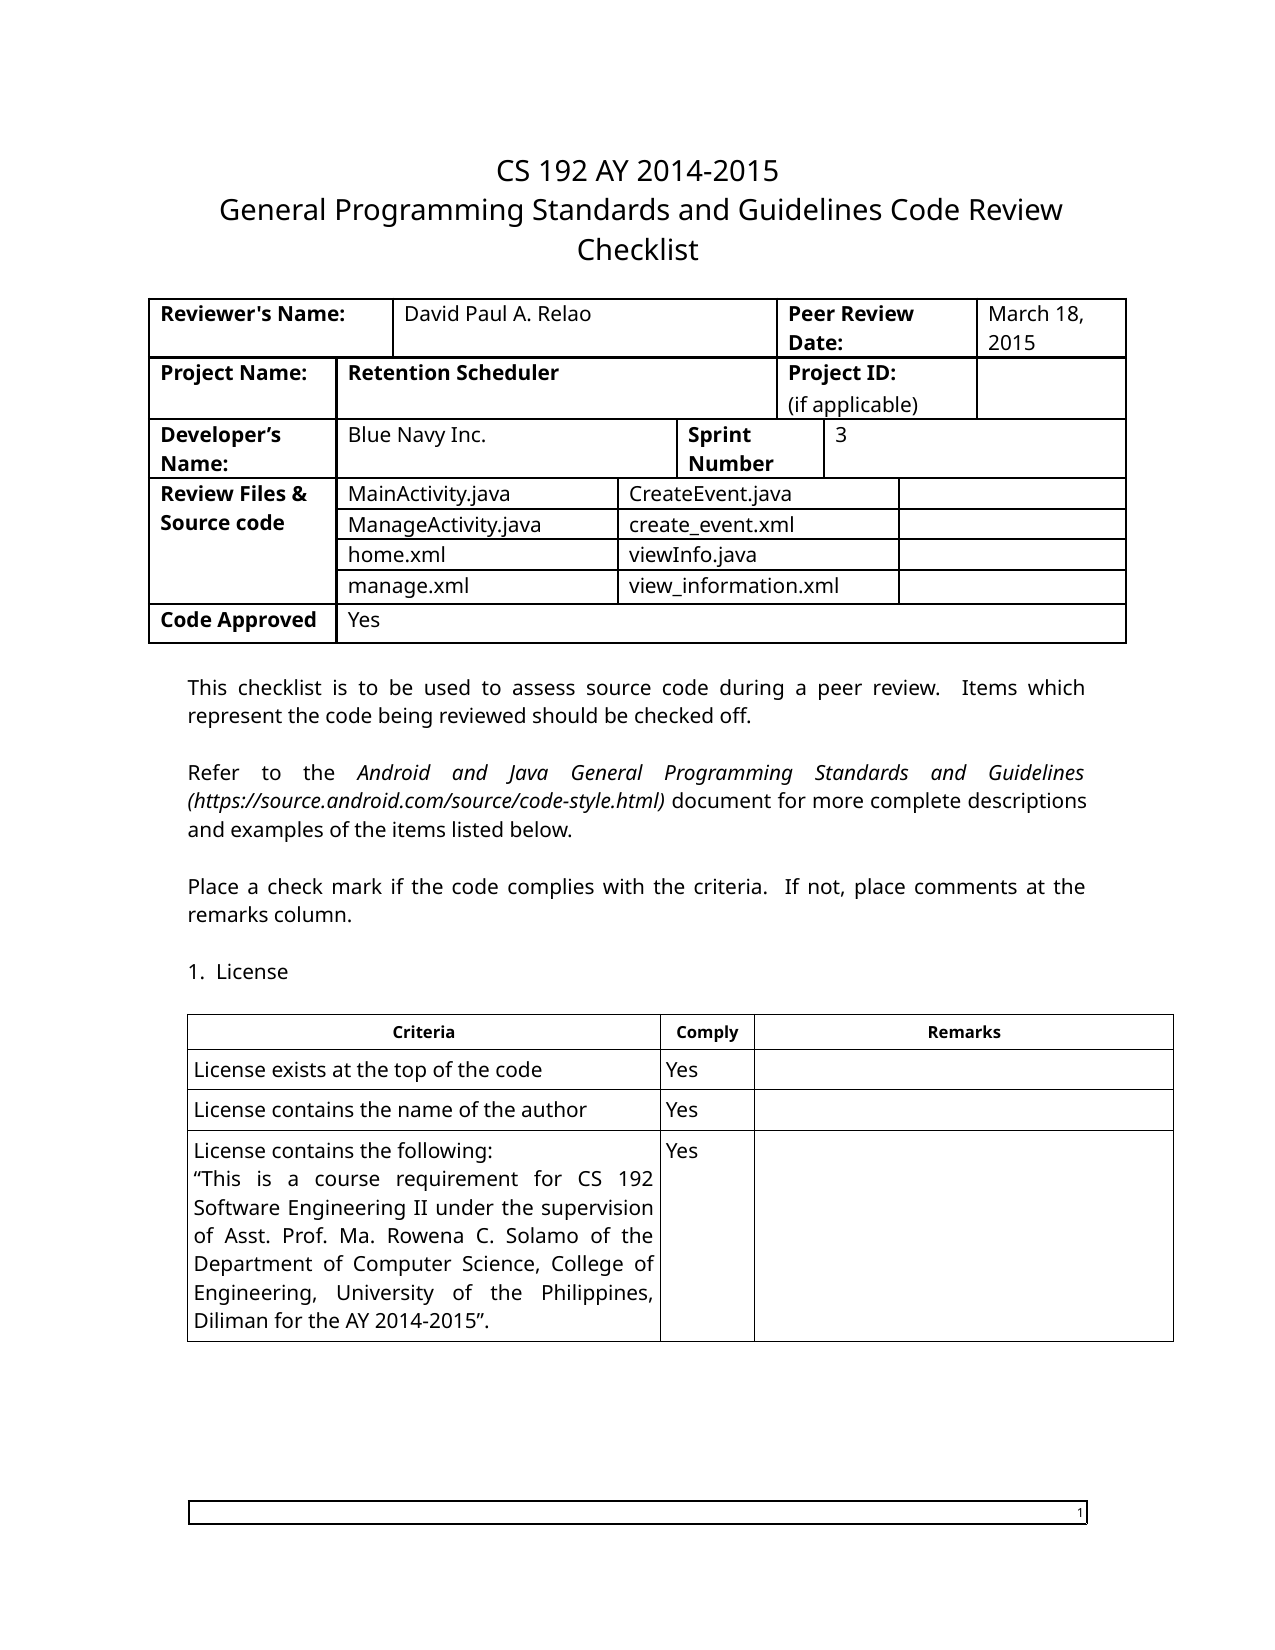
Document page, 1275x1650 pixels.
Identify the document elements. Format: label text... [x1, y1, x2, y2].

table_cell viewInfo.java [619, 540, 898, 569]
text General Programming Standards and Guidelines Code Review Checklist [187, 190, 1087, 269]
table_cell 3 [825, 420, 1125, 477]
text Refer to the Android and Java General Programming Standards and Guidelines (https://source.android.com/source/code-style.html) document for more complete descriptions and examples of the items listed below. [187, 758, 1087, 843]
table_cell License contains the following: “This is a course requirement for CS 192 Software Engineering II under the supervision of Asst. Prof. Ma. Rowena C. Solamo of the Department of Computer Science, College of Engineering, University of the Philippines, Diliman for the AY 2014-2015”. [188, 1131, 660, 1341]
table_cell Yes [338, 605, 1125, 642]
table_header Remarks [755, 1015, 1173, 1049]
table_header David Paul A. Relao [394, 300, 776, 356]
table_cell CreateEvent.java [619, 479, 898, 508]
table_header Peer Review Date: [778, 300, 976, 356]
table_cell Code Approved [150, 605, 335, 642]
table_cell create_event.xml [619, 510, 898, 538]
table_cell Yes [661, 1050, 754, 1089]
table_cell Project Name: [150, 359, 335, 418]
table_header Comply [661, 1015, 754, 1049]
table_cell [900, 510, 1125, 538]
table_cell home.xml [338, 540, 617, 569]
table_cell [755, 1050, 1173, 1089]
table_cell [900, 479, 1125, 508]
text 1. License [187, 957, 1087, 986]
table_cell [755, 1131, 1173, 1341]
table_cell view_information.xml [619, 571, 898, 603]
table_cell Review Files & Source code [150, 479, 335, 603]
table_cell (if applicable) [778, 388, 976, 418]
table_cell manage.xml [338, 571, 617, 603]
table_cell License exists at the top of the code [188, 1050, 660, 1089]
table_cell [900, 540, 1125, 569]
table_cell Developer’s Name: [150, 420, 335, 477]
table_cell MainActivity.java [338, 479, 617, 508]
table_cell License contains the name of the author [188, 1090, 660, 1129]
table_cell Blue Navy Inc. [338, 420, 676, 477]
table_cell Yes [661, 1090, 754, 1129]
table_header Reviewer's Name: [150, 300, 392, 356]
table_cell [900, 571, 1125, 603]
table_cell [755, 1090, 1173, 1129]
text Place a check mark if the code complies with the criteria. If not, place comments at the remarks column. [187, 872, 1087, 929]
text This checklist is to be used to assess source code during a peer review. Items which represent the code being reviewed should be checked off. [187, 673, 1087, 729]
table_cell Project ID: [778, 359, 976, 388]
table_cell Retention Scheduler [338, 359, 776, 418]
table_cell Sprint Number [678, 420, 823, 477]
table_cell [978, 359, 1125, 418]
table_header March 18, 2015 [978, 300, 1125, 356]
table_cell Yes [661, 1131, 754, 1341]
table_header Criteria [188, 1015, 660, 1049]
text CS 192 AY 2014-2015 [187, 150, 1087, 190]
table_cell ManageActivity.java [338, 510, 617, 538]
